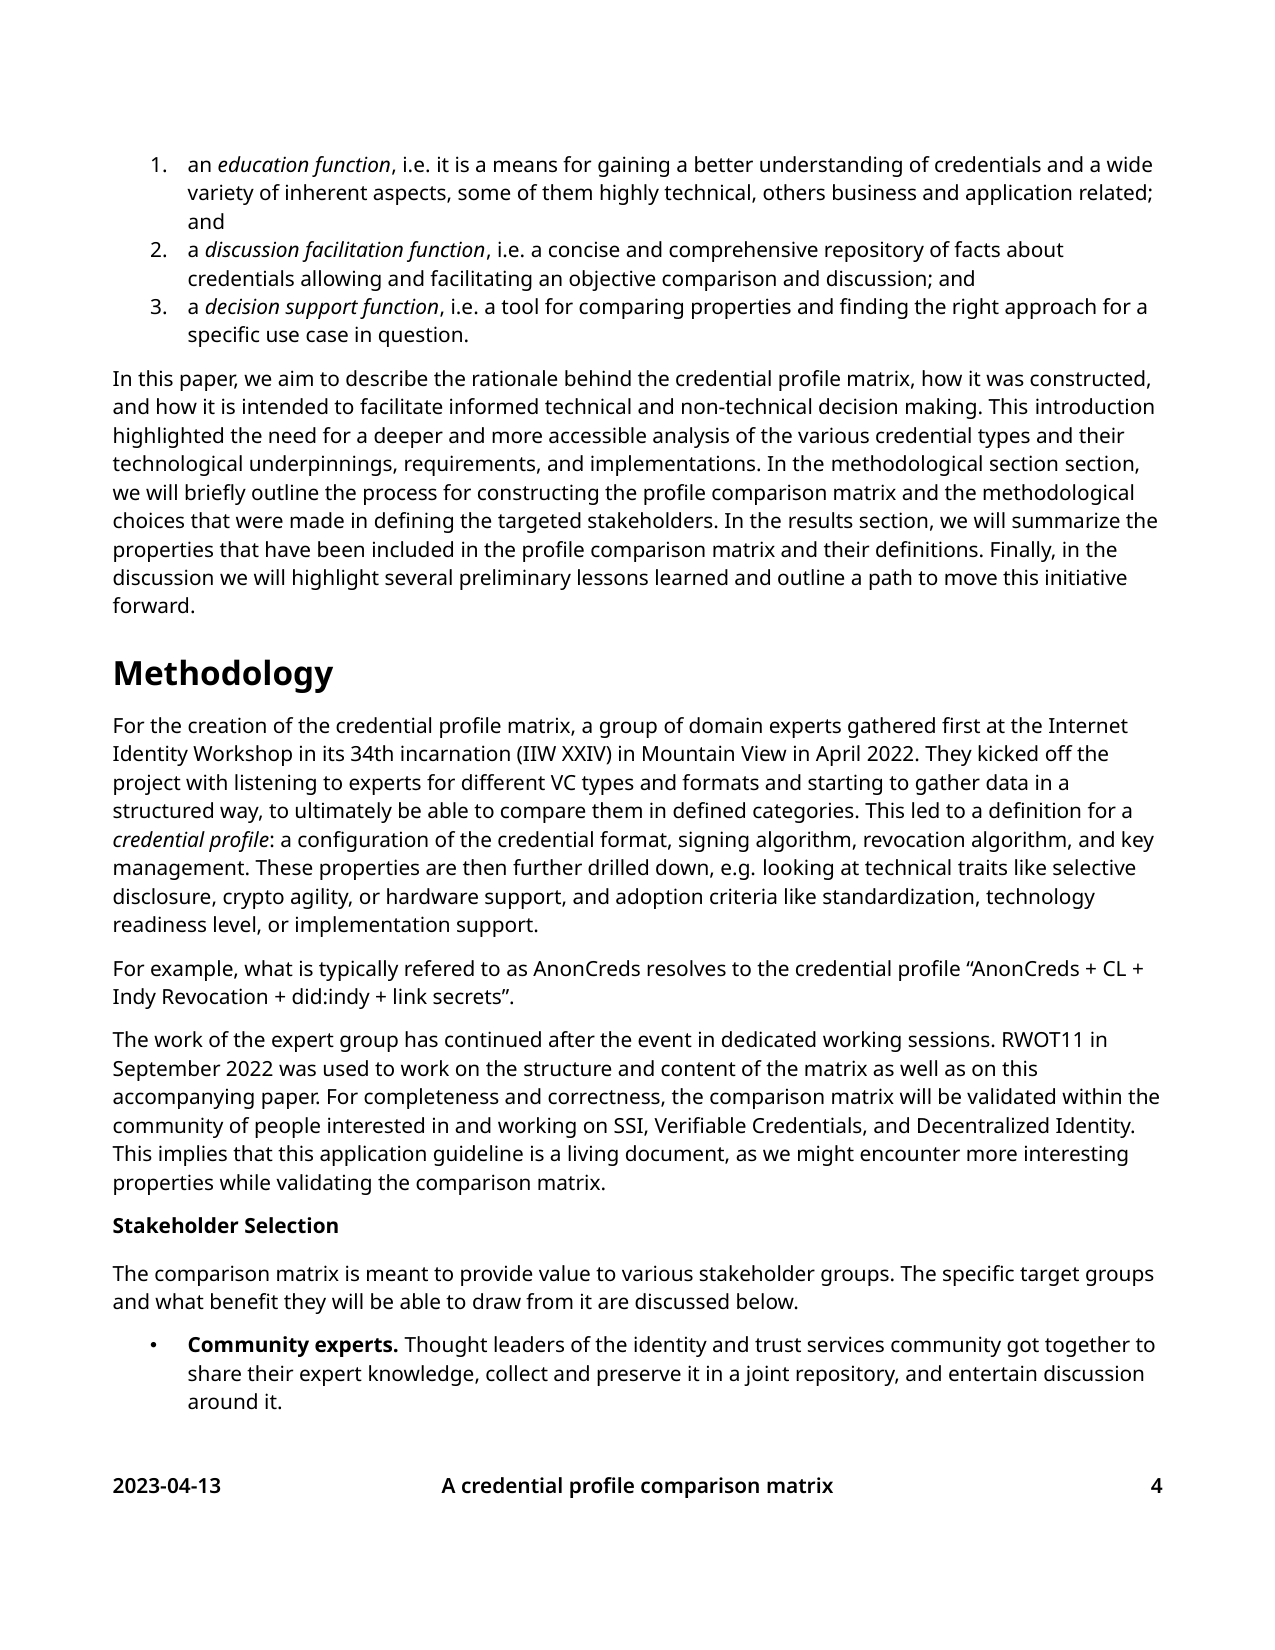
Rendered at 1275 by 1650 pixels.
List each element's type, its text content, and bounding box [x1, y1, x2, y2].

list an education function, i.e. it is a means for gaining a better understanding of credentials and a wide variety of inherent aspects, some of them highly technical, others business and application related; and [150, 150, 1162, 235]
list a discussion facilitation function, i.e. a concise and comprehensive repository of facts about credentials allowing and facilitating an objective comparison and discussion; and [150, 235, 1162, 292]
text For example, what is typically refered to as AnonCreds resolves to the credential profile “AnonCreds + CL + Indy Revocation + did:indy + link secrets”. [112, 954, 1162, 1011]
text The work of the expert group has continued after the event in dedicated working sessions. RWOT11 in September 2022 was used to work on the structure and content of the matrix as well as on this accompanying paper. For completeness and correctness, the comparison matrix will be validated within the community of people interested in and working on SSI, Verifiable Credentials, and Decentralized Identity. This implies that this application guideline is a living document, as we might encounter more interesting properties while validating the comparison matrix. [112, 1026, 1162, 1196]
list Community experts. Thought leaders of the identity and trust services community got together to share their expert knowledge, collect and preserve it in a joint repository, and entertain discussion around it. [150, 1331, 1162, 1416]
list a decision support function, i.e. a tool for comparing properties and finding the right approach for a specific use case in question. [150, 292, 1162, 349]
text In this paper, we aim to describe the rationale behind the credential profile matrix, how it was constructed, and how it is intended to facilitate informed technical and non-technical decision making. This introduction highlighted the need for a deeper and more accessible analysis of the various credential types and their technological underpinnings, requirements, and implementations. In the methodological section section, we will briefly outline the process for constructing the profile comparison matrix and the methodological choices that were made in defining the targeted stakeholders. In the results section, we will summarize the properties that have been included in the profile comparison matrix and their definitions. Finally, in the discussion we will highlight several preliminary lessons learned and outline a path to move this initiative forward. [112, 364, 1162, 620]
text The comparison matrix is meant to provide value to various stakeholder groups. The specific target groups and what benefit they will be able to draw from it are discussed below. [112, 1259, 1162, 1316]
text For the creation of the credential profile matrix, a group of domain experts gathered first at the Internet Identity Workshop in its 34th incarnation (IIW XXIV) in Mountain View in April 2022. They kicked off the project with listening to experts for different VC types and formats and starting to gather data in a structured way, to ultimately be able to compare them in defined categories. This led to a definition for a credential profile: a configuration of the credential format, signing algorithm, revocation algorithm, and key management. These properties are then further drilled down, e.g. looking at technical traits like selective disclosure, crypto agility, or hardware support, and adoption criteria like standardization, technology readiness level, or implementation support. [112, 711, 1162, 939]
subtitle Stakeholder Selection [112, 1211, 1162, 1239]
subtitle Methodology [112, 650, 1162, 695]
